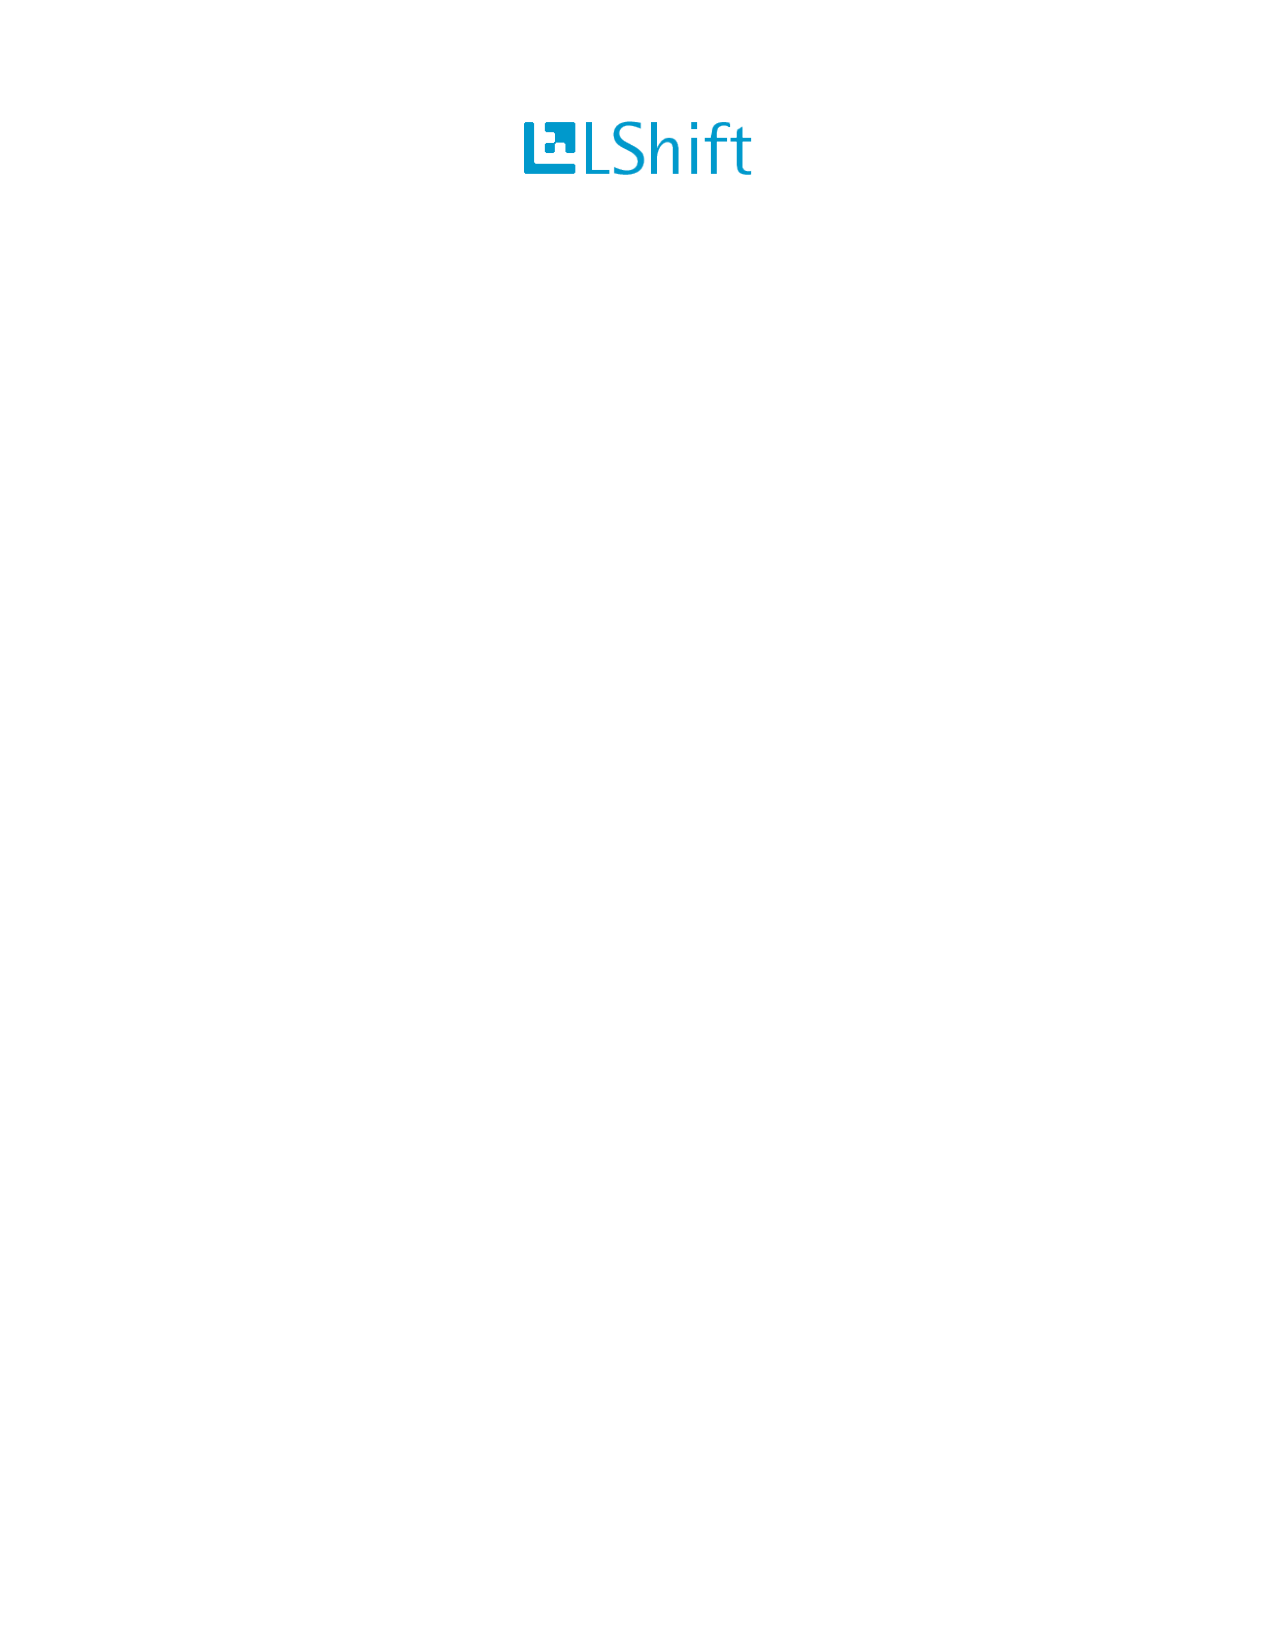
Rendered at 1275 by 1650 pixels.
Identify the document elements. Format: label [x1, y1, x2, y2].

picture [743, 142, 752, 171]
picture [620, 121, 752, 175]
picture [524, 121, 637, 175]
